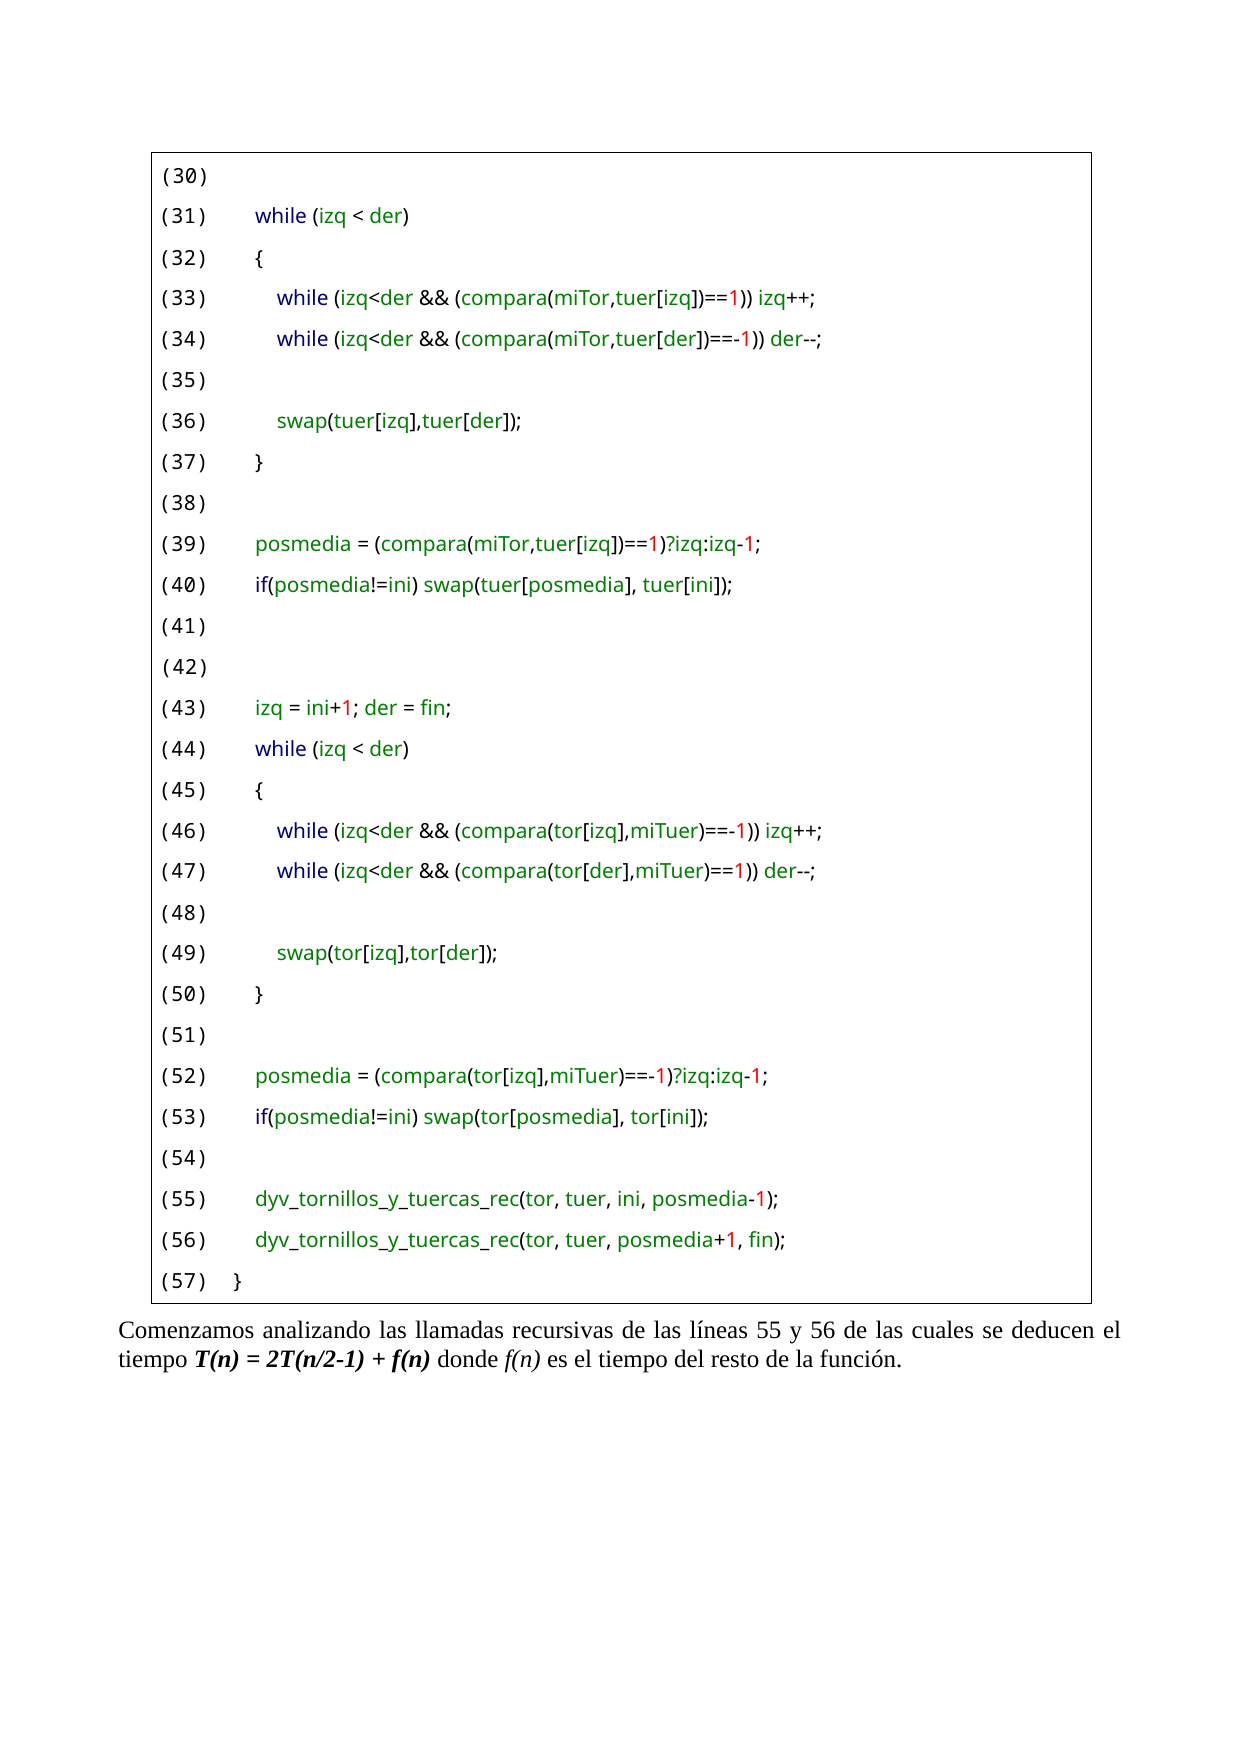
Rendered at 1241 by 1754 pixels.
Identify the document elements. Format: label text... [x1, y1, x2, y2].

list dyv_tornillos_y_tuercas_rec(tor, tuer, posmedia+1, fin); [158, 1225, 1082, 1253]
list while (izq<der && (compara(miTor,tuer[izq])==1)) izq++; [158, 283, 1082, 312]
list if(posmedia!=ini) swap(tuer[posmedia], tuer[ini]); [158, 570, 1082, 598]
list { [158, 775, 1082, 803]
list posmedia = (compara(miTor,tuer[izq])==1)?izq:izq-1; [158, 529, 1082, 558]
list while (izq < der) [158, 202, 1082, 230]
list while (izq < der) [158, 734, 1082, 762]
list { [158, 243, 1082, 271]
list dyv_tornillos_y_tuercas_rec(tor, tuer, ini, posmedia-1); [158, 1184, 1082, 1213]
list } [158, 447, 1082, 476]
list izq = ini+1; der = fin; [158, 693, 1082, 721]
list swap(tuer[izq],tuer[der]); [158, 406, 1082, 435]
list } [158, 979, 1082, 1008]
list while (izq<der && (compara(tor[der],miTuer)==1)) der--; [158, 857, 1082, 885]
list } [158, 1266, 1082, 1294]
list if(posmedia!=ini) swap(tor[posmedia], tor[ini]); [158, 1102, 1082, 1131]
list posmedia = (compara(tor[izq],miTuer)==-1)?izq:izq-1; [158, 1061, 1082, 1090]
list swap(tor[izq],tor[der]); [158, 938, 1082, 967]
list while (izq<der && (compara(miTor,tuer[der])==-1)) der--; [158, 324, 1082, 353]
text Comenzamos analizando las llamadas recursivas de las líneas 55 y 56 de las cuales se deducen el tiempo T(n) = 2T(n/2-1) + f(n) donde f(n) es el tiempo del resto de la función. [118, 1251, 1122, 1373]
list while (izq<der && (compara(tor[izq],miTuer)==-1)) izq++; [158, 816, 1082, 844]
